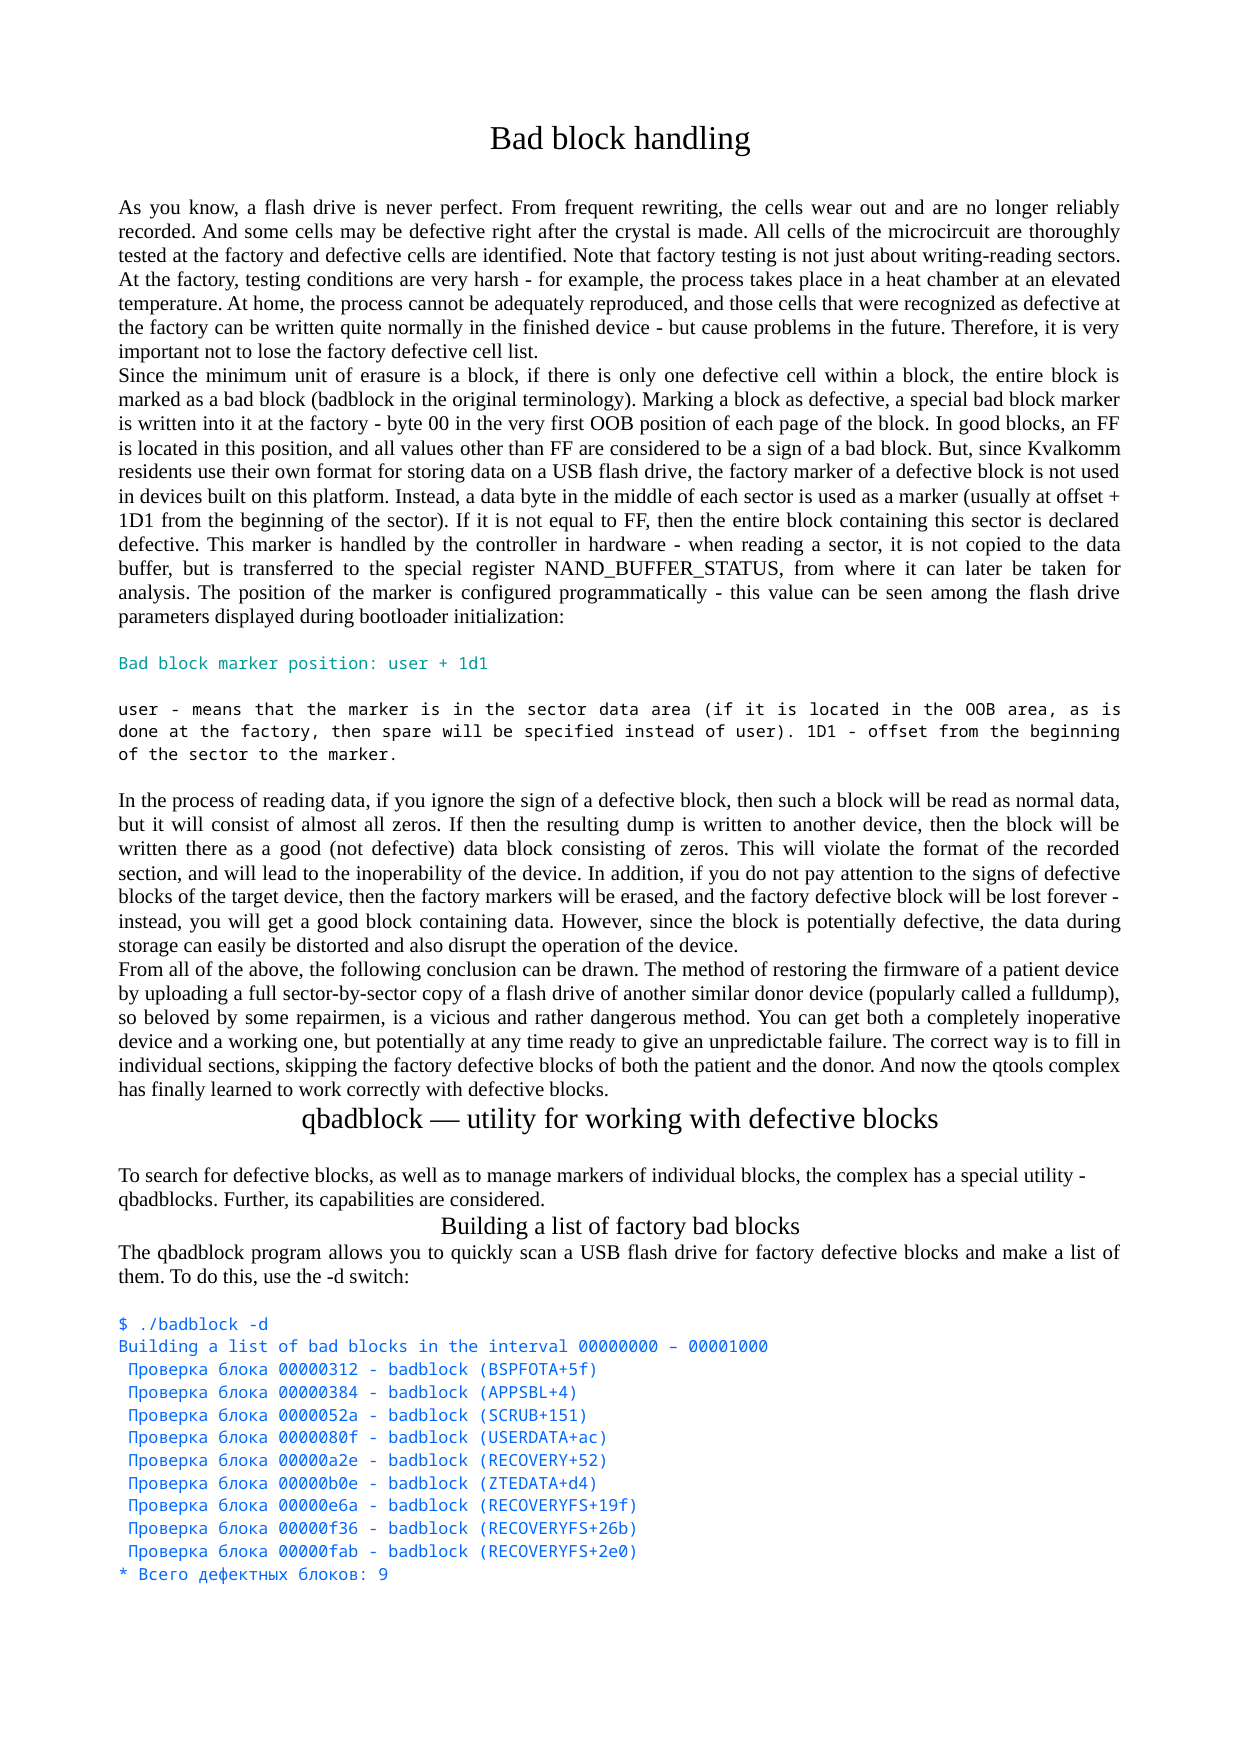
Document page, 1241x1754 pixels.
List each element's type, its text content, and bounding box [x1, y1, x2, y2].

text $ ./badblock -d [118, 1312, 1122, 1335]
text Building a list of factory bad blocks [118, 1211, 1122, 1240]
text As you know, a flash drive is never perfect. From frequent rewriting, the cells wear out and are no longer reliably recorded. And some cells may be defective right after the crystal is made. All cells of the microcircuit are thoroughly tested at the factory and defective cells are identified. Note that factory testing is not just about writing-reading sectors. At the factory, testing conditions are very harsh - for example, the process takes place in a heat chamber at an elevated temperature. At home, the process cannot be adequately reproduced, and those cells that were recognized as defective at the factory can be written quite normally in the finished device - but cause problems in the future. Therefore, it is very important not to lose the factory defective cell list. [118, 195, 1122, 363]
text Проверка блока 00000a2e - badblock (RECOVERY+52) [118, 1449, 1122, 1471]
text Bad block marker position: user + 1d1 [118, 652, 1122, 675]
text Проверка блока 00000e6a - badblock (RECOVERYFS+19f) [118, 1494, 1122, 1517]
text Проверка блока 00000312 - badblock (BSPFOTA+5f) [118, 1358, 1122, 1381]
text * Всего дефектных блоков: 9 [118, 1562, 1122, 1585]
text Проверка блока 00000fab - badblock (RECOVERYFS+2e0) [118, 1539, 1122, 1562]
text The qbadblock program allows you to quickly scan a USB flash drive for factory defective blocks and make a list of them. To do this, use the -d switch: [118, 1240, 1122, 1288]
text To search for defective blocks, as well as to manage markers of individual blocks, the complex has a special utility - qbadblocks. Further, its capabilities are considered. [118, 1163, 1122, 1211]
text Проверка блока 00000b0e - badblock (ZTEDATA+d4) [118, 1471, 1122, 1494]
text Проверка блока 00000384 - badblock (APPSBL+4) [118, 1381, 1122, 1403]
text In the process of reading data, if you ignore the sign of a defective block, then such a block will be read as normal data, but it will consist of almost all zeros. If then the resulting dump is written to another device, then the block will be written there as a good (not defective) data block consisting of zeros. This will violate the format of the recorded section, and will lead to the inoperability of the device. In addition, if you do not pay attention to the signs of defective blocks of the target device, then the factory markers will be erased, and the factory defective block will be lost forever - instead, you will get a good block containing data. However, since the block is potentially defective, the data during storage can easily be distorted and also disrupt the operation of the device. [118, 788, 1122, 957]
text qbadblock — utility for working with defective blocks [118, 1101, 1122, 1134]
text Проверка блока 0000080f - badblock (USERDATA+ac) [118, 1426, 1122, 1449]
text Bad block handling [118, 118, 1122, 156]
text Проверка блока 00000f36 - badblock (RECOVERYFS+26b) [118, 1517, 1122, 1539]
text Since the minimum unit of erasure is a block, if there is only one defective cell within a block, the entire block is marked as a bad block (badblock in the original terminology). Marking a block as defective, a special bad block marker is written into it at the factory - byte 00 in the very first OOB position of each page of the block. In good blocks, an FF is located in this position, and all values ​​other than FF are considered to be a sign of a bad block. But, since Kvalkomm residents use their own format for storing data on a USB flash drive, the factory marker of a defective block is not used in devices built on this platform. Instead, a data byte in the middle of each sector is used as a marker (usually at offset + 1D1 from the beginning of the sector). If it is not equal to FF, then the entire block containing this sector is declared defective. This marker is handled by the controller in hardware - when reading a sector, it is not copied to the data buffer, but is transferred to the special register NAND_BUFFER_STATUS, from where it can later be taken for analysis. The position of the marker is configured programmatically - this value can be seen among the flash drive parameters displayed during bootloader initialization: [118, 363, 1122, 628]
text Building a list of bad blocks in the interval 00000000 – 00001000 [118, 1335, 1122, 1358]
text From all of the above, the following conclusion can be drawn. The method of restoring the firmware of a patient device by uploading a full sector-by-sector copy of a flash drive of another similar donor device (popularly called a fulldump), so beloved by some repairmen, is a vicious and rather dangerous method. You can get both a completely inoperative device and a working one, but potentially at any time ready to give an unpredictable failure. The correct way is to fill in individual sections, skipping the factory defective blocks of both the patient and the donor. And now the qtools complex has finally learned to work correctly with defective blocks. [118, 957, 1122, 1101]
text user - means that the marker is in the sector data area (if it is located in the OOB area, as is done at the factory, then spare will be specified instead of user). 1D1 - offset from the beginning of the sector to the marker. [118, 697, 1122, 766]
text Проверка блока 0000052a - badblock (SCRUB+151) [118, 1403, 1122, 1426]
